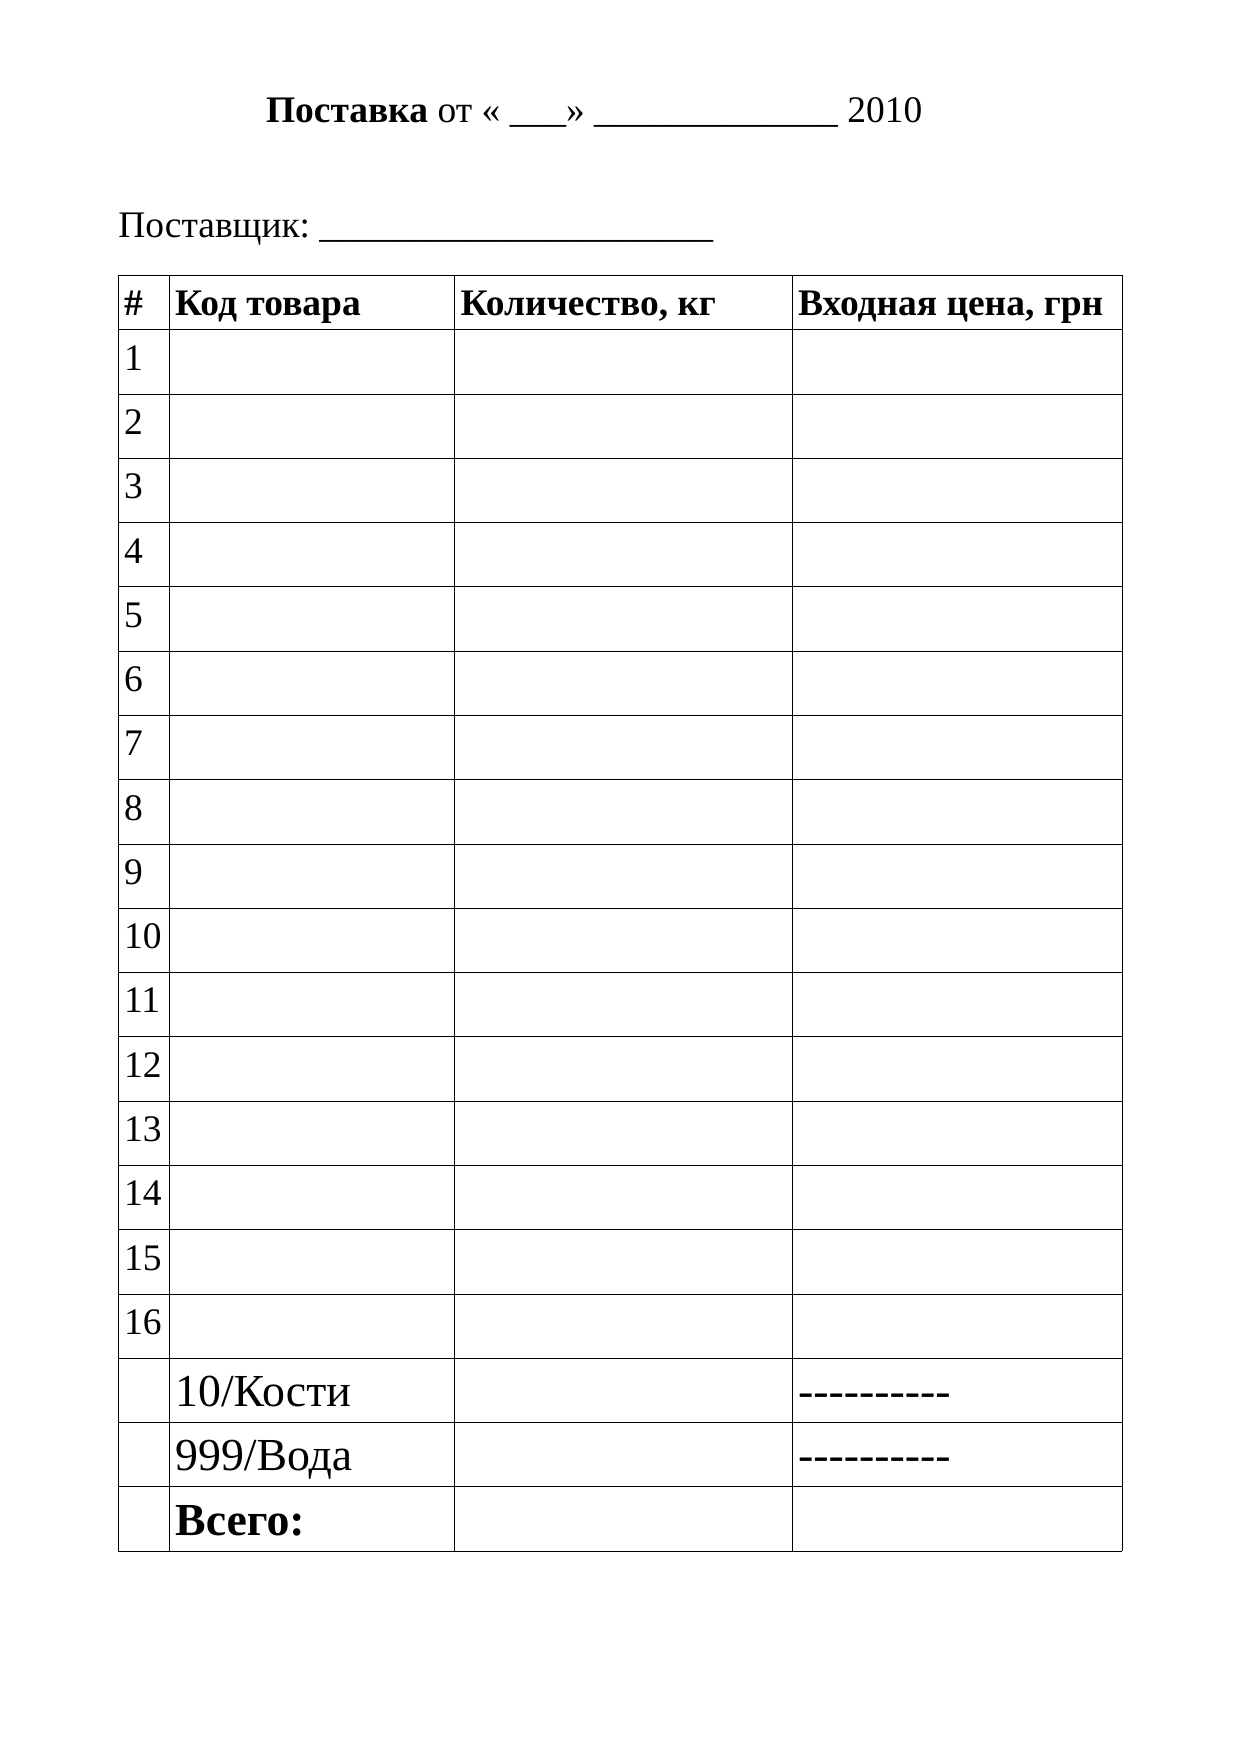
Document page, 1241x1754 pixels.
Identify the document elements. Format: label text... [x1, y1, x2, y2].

table_cell [455, 1037, 792, 1101]
table_cell [455, 1102, 792, 1165]
table_cell [170, 1037, 454, 1101]
table_cell [793, 652, 1122, 715]
table_cell [793, 1295, 1122, 1358]
table_cell [170, 780, 454, 843]
table_cell 14 [119, 1166, 169, 1229]
table_cell [455, 330, 792, 394]
table_cell [170, 845, 454, 908]
table_cell [455, 523, 792, 586]
table_cell [455, 973, 792, 1036]
table_cell [793, 1166, 1122, 1229]
table_cell [793, 1487, 1122, 1551]
table_cell 2 [119, 395, 169, 458]
table_cell 5 [119, 587, 169, 651]
table_cell 4 [119, 523, 169, 586]
table_cell 1 [119, 330, 169, 394]
table_cell [119, 1423, 169, 1486]
table_cell [455, 909, 792, 972]
table_cell [455, 1487, 792, 1551]
table_cell [170, 1102, 454, 1165]
table_cell [455, 1423, 792, 1486]
table_cell [455, 1166, 792, 1229]
table_cell [793, 587, 1122, 651]
table_cell [793, 1230, 1122, 1293]
table_cell [455, 652, 792, 715]
table_cell [119, 1359, 169, 1422]
table_cell 11 [119, 973, 169, 1036]
table_header Количество, кг [455, 276, 792, 329]
table_cell [455, 395, 792, 458]
table_cell 13 [119, 1102, 169, 1165]
table_header Входная цена, грн [793, 276, 1122, 329]
table_cell [793, 459, 1122, 522]
table_cell [793, 395, 1122, 458]
table_cell 10/Кости [170, 1359, 454, 1422]
table_cell [793, 330, 1122, 394]
table_cell [455, 716, 792, 779]
table_cell [170, 1295, 454, 1358]
table_cell ---------- [793, 1359, 1122, 1422]
table_cell [170, 330, 454, 394]
table_cell 10 [119, 909, 169, 972]
table_cell 999/Вода [170, 1423, 454, 1486]
table_cell 8 [119, 780, 169, 843]
table_cell 6 [119, 652, 169, 715]
table_cell [170, 716, 454, 779]
table_cell [455, 1359, 792, 1422]
table_cell [793, 1102, 1122, 1165]
table_cell [793, 523, 1122, 586]
table_cell [793, 909, 1122, 972]
table_cell [170, 909, 454, 972]
table_cell [793, 716, 1122, 779]
table_cell [170, 523, 454, 586]
table_cell [170, 395, 454, 458]
table_cell ---------- [793, 1423, 1122, 1486]
table_cell 12 [119, 1037, 169, 1101]
table_cell [170, 587, 454, 651]
table_cell [455, 1230, 792, 1293]
table_header Код товара [170, 276, 454, 329]
table_cell 7 [119, 716, 169, 779]
table_cell [170, 1166, 454, 1229]
table_cell [793, 1037, 1122, 1101]
table_cell [170, 652, 454, 715]
table_cell [455, 587, 792, 651]
table_cell [455, 459, 792, 522]
table_cell [455, 780, 792, 843]
table_cell [170, 459, 454, 522]
table_cell 3 [119, 459, 169, 522]
table_cell [455, 1295, 792, 1358]
table_cell [170, 973, 454, 1036]
table_cell [119, 1487, 169, 1551]
table_header # [119, 276, 169, 329]
table_cell 9 [119, 845, 169, 908]
text Поставка от « ___» _____________ 2010 [118, 88, 1122, 131]
table_cell [170, 1230, 454, 1293]
table_cell [793, 780, 1122, 843]
table_cell [793, 845, 1122, 908]
table_cell Всего: [170, 1487, 454, 1551]
table_cell [455, 845, 792, 908]
table_cell 15 [119, 1230, 169, 1293]
text Поставщик: _____________________ [118, 203, 1122, 246]
table_cell 16 [119, 1295, 169, 1358]
table_cell [793, 973, 1122, 1036]
